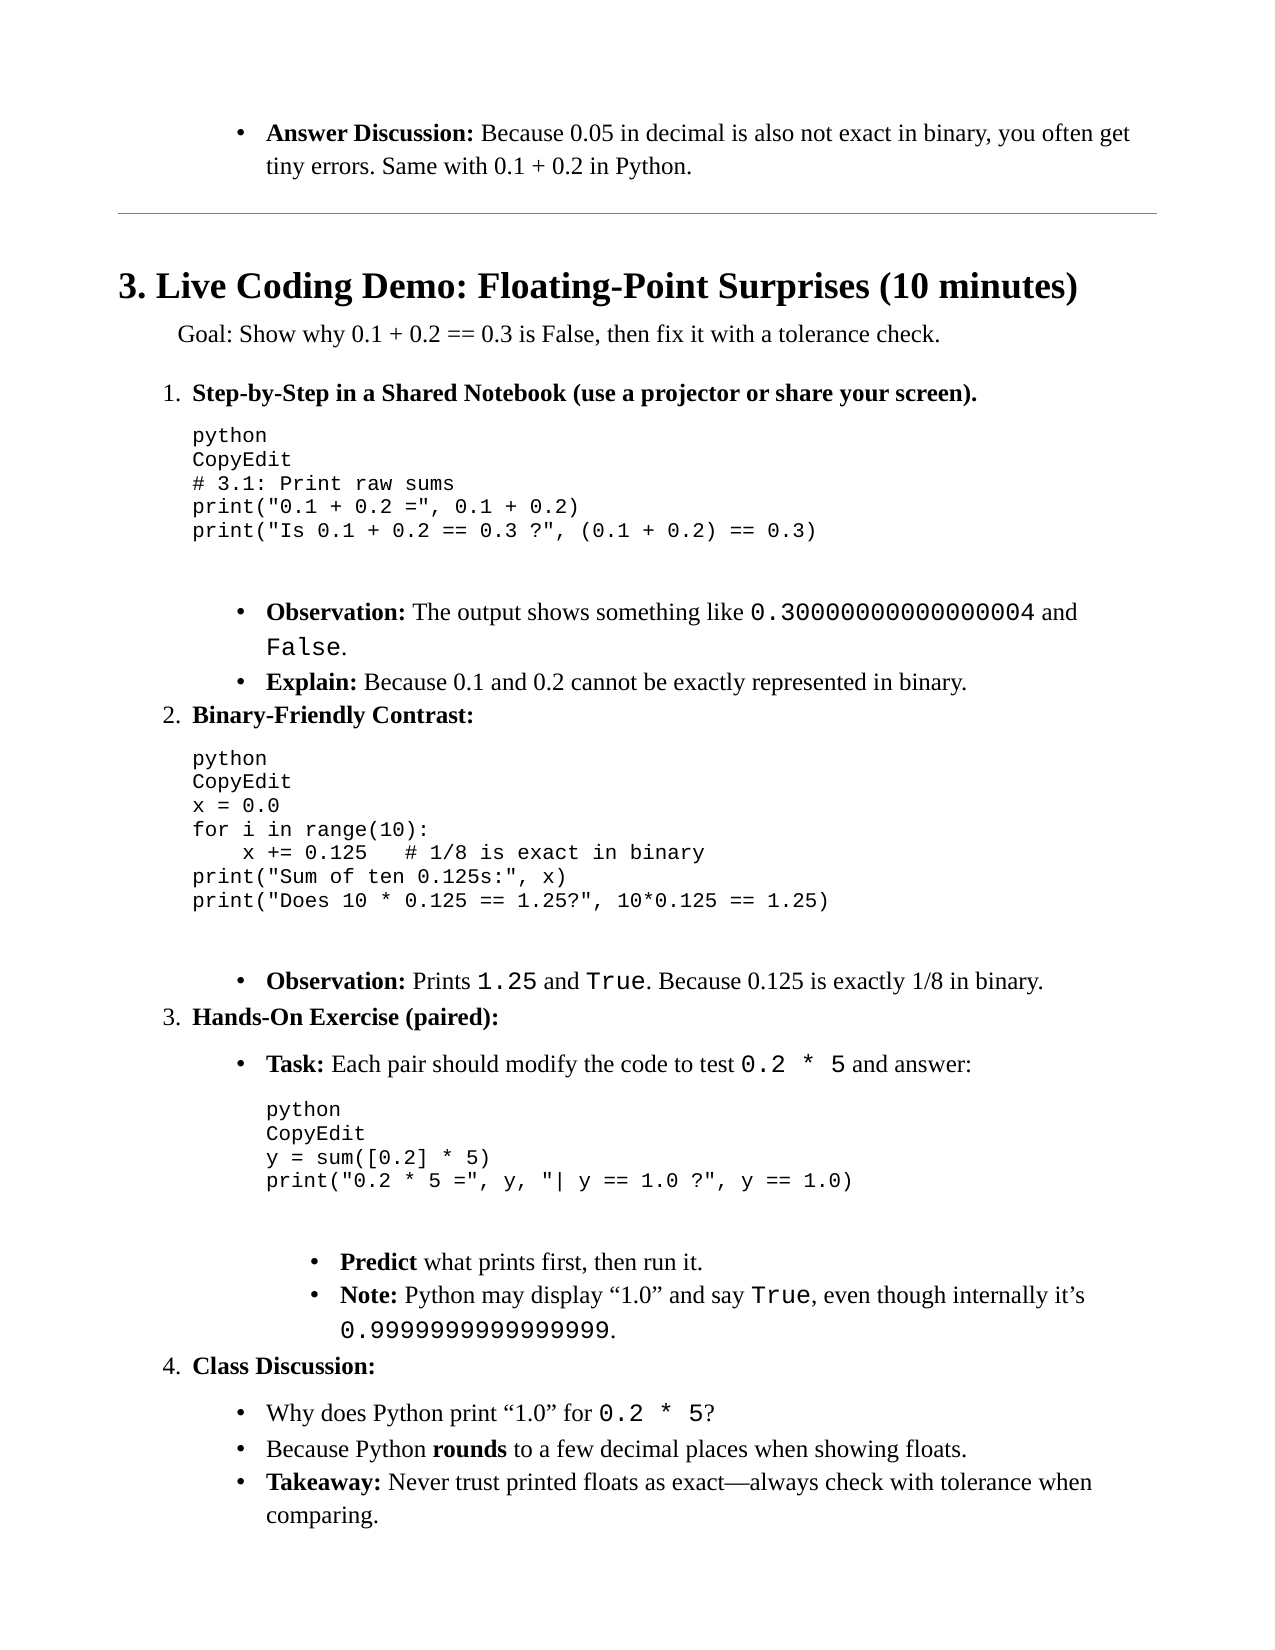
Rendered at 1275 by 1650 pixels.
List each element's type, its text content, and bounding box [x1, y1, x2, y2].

list Step-by-Step in a Shared Notebook (use a projector or share your screen). [162, 378, 1157, 406]
list python [236, 1099, 1157, 1123]
list Predict what prints first, then run it. [310, 1247, 1157, 1276]
list print("Is 0.1 + 0.2 == 0.3 ?", (0.1 + 0.2) == 0.3) [162, 520, 1157, 543]
list Explain: Because 0.1 and 0.2 cannot be exactly represented in binary. [236, 667, 1157, 696]
list y = sum([0.2] * 5) [236, 1147, 1157, 1170]
list print("0.1 + 0.2 =", 0.1 + 0.2) [162, 496, 1157, 520]
text Goal: Show why 0.1 + 0.2 == 0.3 is False, then fix it with a tolerance check. [177, 319, 1098, 348]
list print("Does 10 * 0.125 == 1.25?", 10*0.125 == 1.25) [162, 890, 1157, 913]
list Takeaway: Never trust printed floats as exact—always check with tolerance when comparing. [236, 1467, 1157, 1528]
list Observation: Prints 1.25 and True. Because 0.125 is exactly 1/8 in binary. [236, 966, 1157, 997]
list Answer Discussion: Because 0.05 in decimal is also not exact in binary, you often get tiny errors. Same with 0.1 + 0.2 in Python. [236, 118, 1157, 180]
list Observation: The output shows something like 0.30000000000000004 and False. [236, 597, 1157, 663]
list for i in range(10): [162, 819, 1157, 842]
list x += 0.125 # 1/8 is exact in binary [162, 842, 1157, 866]
subtitle 3. Live Coding Demo: Floating-Point Surprises (10 minutes) [118, 264, 1157, 307]
list CopyEdit [162, 771, 1157, 795]
list Hands-On Exercise (paired): [162, 1002, 1157, 1031]
list python [162, 748, 1157, 771]
list Because Python rounds to a few decimal places when showing floats. [236, 1434, 1157, 1462]
list Note: Python may display “1.0” and say True, even though internally it’s 0.9999999999999999. [310, 1280, 1157, 1346]
list print("0.2 * 5 =", y, "| y == 1.0 ?", y == 1.0) [236, 1170, 1157, 1194]
list CopyEdit [236, 1123, 1157, 1147]
list x = 0.0 [162, 795, 1157, 819]
list Binary-Friendly Contrast: [162, 700, 1157, 729]
list python [162, 425, 1157, 449]
list # 3.1: Print raw sums [162, 473, 1157, 496]
list CopyEdit [162, 449, 1157, 473]
list print("Sum of ten 0.125s:", x) [162, 866, 1157, 890]
list Task: Each pair should modify the code to test 0.2 * 5 and answer: [236, 1049, 1157, 1080]
list Class Discussion: [162, 1351, 1157, 1379]
list Why does Python print “1.0” for 0.2 * 5? [236, 1398, 1157, 1429]
